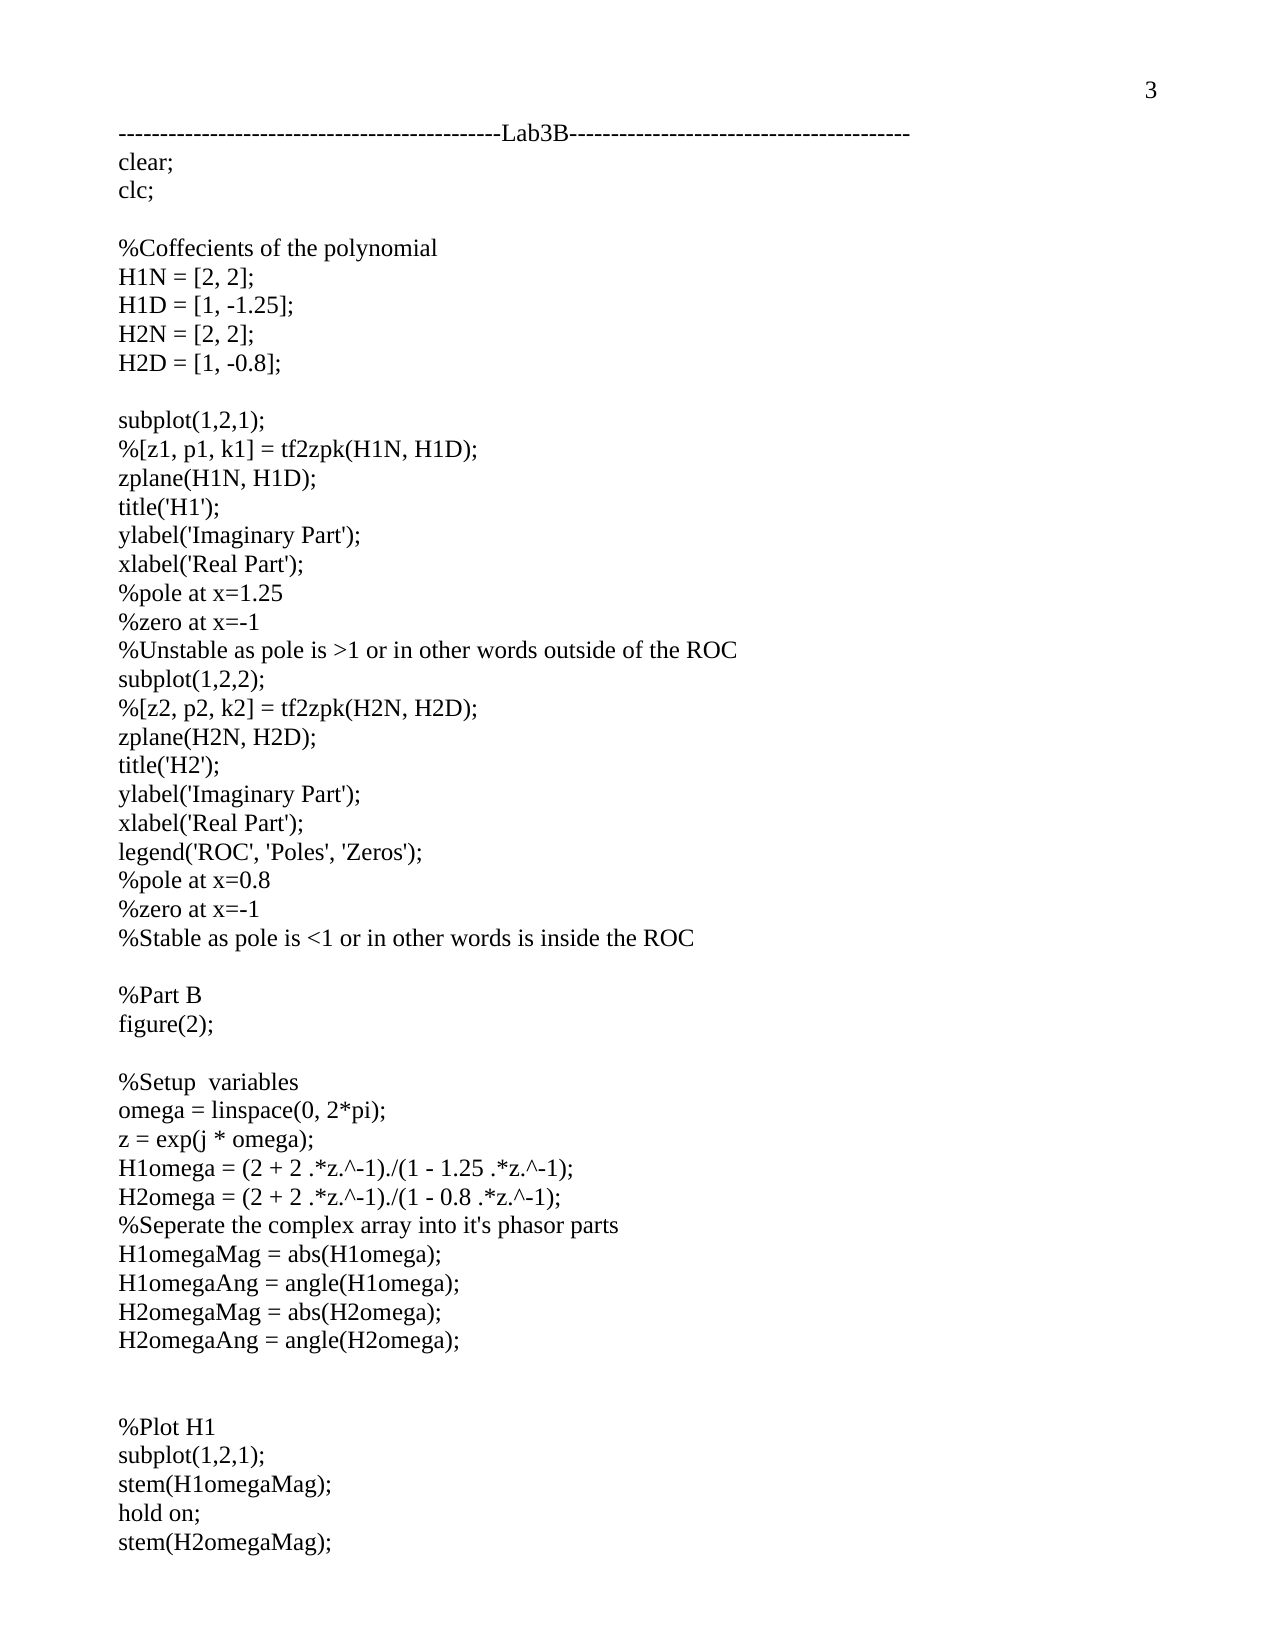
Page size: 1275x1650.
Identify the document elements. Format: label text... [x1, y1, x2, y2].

text %Setup variables [118, 1067, 1157, 1096]
text subplot(1,2,1); [118, 1441, 1157, 1469]
text %Coffecients of the polynomial [118, 233, 1157, 262]
text omega = linspace(0, 2*pi); [118, 1096, 1157, 1124]
text %Unstable as pole is >1 or in other words outside of the ROC [118, 636, 1157, 664]
text %pole at x=1.25 [118, 578, 1157, 607]
text %Part B [118, 981, 1157, 1009]
text stem(H1omegaMag); [118, 1469, 1157, 1498]
text H1N = [2, 2]; [118, 262, 1157, 291]
text xlabel('Real Part'); [118, 808, 1157, 837]
text %Stable as pole is <1 or in other words is inside the ROC [118, 923, 1157, 952]
text H2D = [1, -0.8]; [118, 348, 1157, 377]
text title('H2'); [118, 751, 1157, 779]
text %pole at x=0.8 [118, 866, 1157, 894]
text subplot(1,2,2); [118, 664, 1157, 693]
text z = exp(j * omega); [118, 1124, 1157, 1153]
text xlabel('Real Part'); [118, 549, 1157, 578]
text %[z2, p2, k2] = tf2zpk(H2N, H2D); [118, 693, 1157, 722]
text ylabel('Imaginary Part'); [118, 521, 1157, 549]
text %Seperate the complex array into it's phasor parts [118, 1211, 1157, 1239]
text %zero at x=-1 [118, 894, 1157, 923]
text H1D = [1, -1.25]; [118, 291, 1157, 319]
text figure(2); [118, 1009, 1157, 1038]
text subplot(1,2,1); [118, 406, 1157, 434]
text clc; [118, 176, 1157, 204]
text zplane(H2N, H2D); [118, 722, 1157, 751]
text hold on; [118, 1498, 1157, 1527]
text %[z1, p1, k1] = tf2zpk(H1N, H1D); [118, 434, 1157, 463]
text H1omegaMag = abs(H1omega); [118, 1239, 1157, 1268]
text legend('ROC', 'Poles', 'Zeros'); [118, 837, 1157, 866]
text ----------------------------------------------Lab3B----------------------------------------- [118, 118, 1157, 147]
text H2omegaMag = abs(H2omega); [118, 1297, 1157, 1326]
text H2N = [2, 2]; [118, 319, 1157, 348]
text ylabel('Imaginary Part'); [118, 779, 1157, 808]
text title('H1'); [118, 492, 1157, 521]
text H1omega = (2 + 2 .*z.^-1)./(1 - 1.25 .*z.^-1); [118, 1153, 1157, 1182]
text %Plot H1 [118, 1412, 1157, 1441]
text stem(H2omegaMag); [118, 1527, 1157, 1556]
text H1omegaAng = angle(H1omega); [118, 1268, 1157, 1297]
text clear; [118, 147, 1157, 176]
text H2omegaAng = angle(H2omega); [118, 1326, 1157, 1354]
text zplane(H1N, H1D); [118, 463, 1157, 492]
text %zero at x=-1 [118, 607, 1157, 636]
text H2omega = (2 + 2 .*z.^-1)./(1 - 0.8 .*z.^-1); [118, 1182, 1157, 1211]
